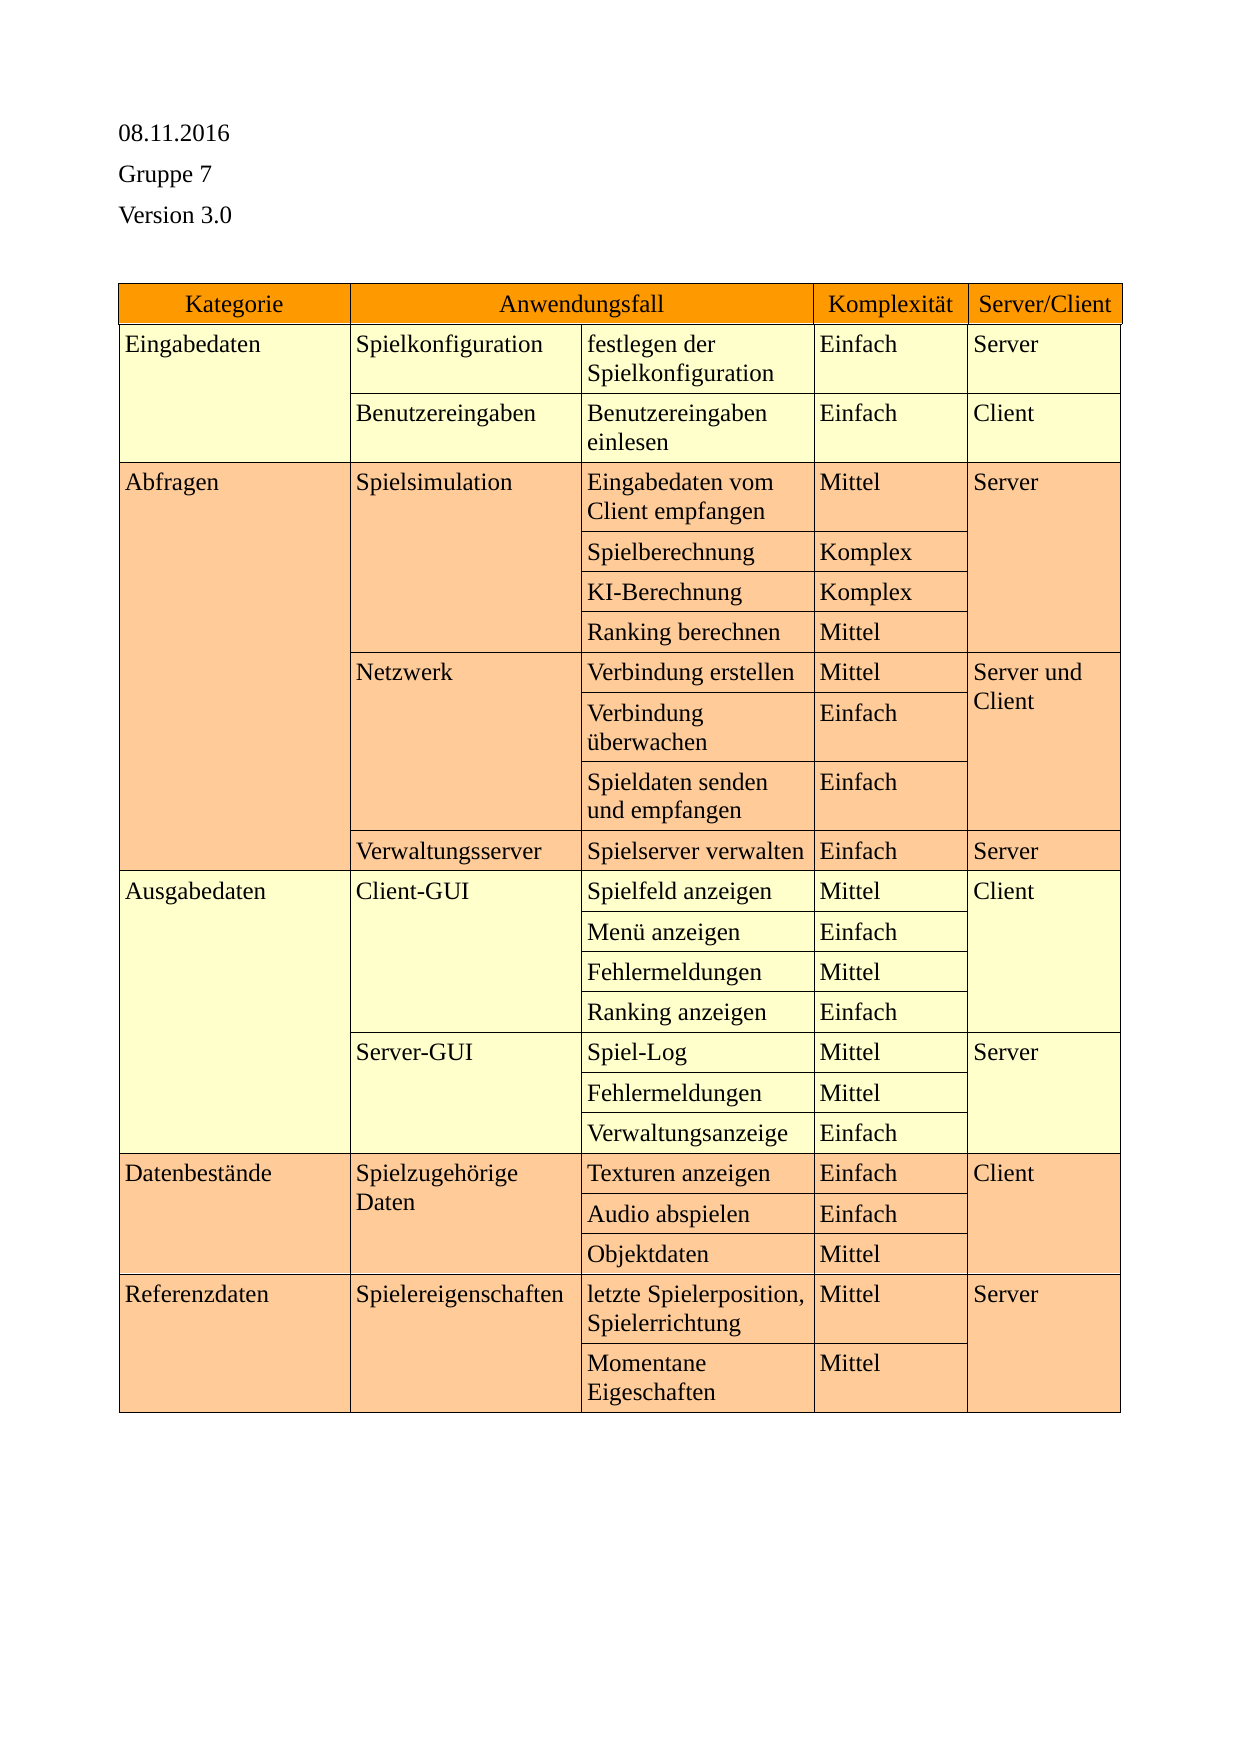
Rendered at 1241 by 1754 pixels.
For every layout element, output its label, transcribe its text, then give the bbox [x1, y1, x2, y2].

table_cell Einfach [815, 762, 967, 830]
table_cell Momentane Eigeschaften [582, 1344, 814, 1412]
table_cell Benutzereingaben [351, 394, 581, 462]
table_header festlegen der Spielkonfiguration [582, 325, 814, 393]
table_cell Mittel [815, 1234, 967, 1273]
table_header Einfach [815, 325, 967, 393]
table_cell Client-GUI [351, 871, 581, 1032]
table_cell Einfach [815, 1154, 967, 1193]
table_cell Menü anzeigen [582, 912, 814, 951]
table_cell Mittel [815, 463, 967, 531]
table_cell Mittel [815, 1033, 967, 1072]
table_cell letzte Spielerposition, Spielerrichtung [582, 1275, 814, 1343]
table_header Eingabedaten [120, 325, 350, 462]
table_cell Mittel [815, 952, 967, 991]
table_cell Audio abspielen [582, 1194, 814, 1233]
table_cell Einfach [815, 394, 967, 462]
text Version 3.0 [118, 201, 1122, 229]
table_cell Verbindung erstellen [582, 653, 814, 692]
text Gruppe 7 [118, 159, 1122, 188]
table_cell Server [968, 1033, 1120, 1153]
table_cell Einfach [815, 912, 967, 951]
table_cell KI-Berechnung [582, 572, 814, 611]
table_cell Eingabedaten vom Client empfangen [582, 463, 814, 531]
table_cell Server [968, 1275, 1120, 1412]
table_cell Spielberechnung [582, 532, 814, 571]
table_cell Fehlermeldungen [582, 1073, 814, 1112]
table_cell Server-GUI [351, 1033, 581, 1153]
table_cell Einfach [815, 831, 967, 870]
table_cell Texturen anzeigen [582, 1154, 814, 1193]
table_cell Netzwerk [351, 653, 581, 830]
table_cell Referenzdaten [120, 1275, 350, 1412]
table_cell Spieldaten senden und empfangen [582, 762, 814, 830]
text 08.11.2016 [118, 118, 1122, 147]
table_header Spielkonfiguration [351, 325, 581, 393]
table_cell Spielsimulation [351, 463, 581, 652]
table_cell Mittel [815, 612, 967, 652]
table_cell Spiel-Log [582, 1033, 814, 1072]
table_header Server [968, 325, 1120, 393]
table_cell Mittel [815, 1275, 967, 1343]
table_cell Einfach [815, 693, 967, 761]
table_cell Einfach [815, 1113, 967, 1153]
table_cell Ranking anzeigen [582, 992, 814, 1032]
table_cell Komplex [815, 572, 967, 611]
table_cell Ausgabedaten [120, 871, 350, 1153]
table_cell Verwaltungsanzeige [582, 1113, 814, 1153]
table_cell Verbindung überwachen [582, 693, 814, 761]
table_cell Mittel [815, 1073, 967, 1112]
table_cell Einfach [815, 1194, 967, 1233]
table_cell Abfragen [120, 463, 350, 870]
table_cell Spielzugehörige Daten [351, 1154, 581, 1273]
table_cell Mittel [815, 871, 967, 911]
table_cell Mittel [815, 653, 967, 692]
table_cell Spielserver verwalten [582, 831, 814, 870]
table_cell Mittel [815, 1344, 967, 1412]
table_cell Verwaltungsserver [351, 831, 581, 870]
table_cell Benutzereingaben einlesen [582, 394, 814, 462]
table_cell Datenbestände [120, 1154, 350, 1273]
table_cell Client [968, 871, 1120, 1032]
table_header Server/Client [969, 284, 1122, 323]
table_cell Einfach [815, 992, 967, 1032]
table_cell Client [968, 1154, 1120, 1273]
table_header Komplexität [814, 284, 968, 323]
table_cell Client [968, 394, 1120, 462]
table_cell Spielereigenschaften [351, 1275, 581, 1412]
table_cell Server und Client [968, 653, 1120, 830]
table_cell Server [968, 463, 1120, 652]
table_cell Spielfeld anzeigen [582, 871, 814, 911]
table_header Anwendungsfall [351, 284, 813, 323]
table_cell Objektdaten [582, 1234, 814, 1273]
table_cell Ranking berechnen [582, 612, 814, 652]
table_cell Komplex [815, 532, 967, 571]
table_cell Fehlermeldungen [582, 952, 814, 991]
table_cell Server [968, 831, 1120, 870]
table_header Kategorie [119, 284, 350, 323]
